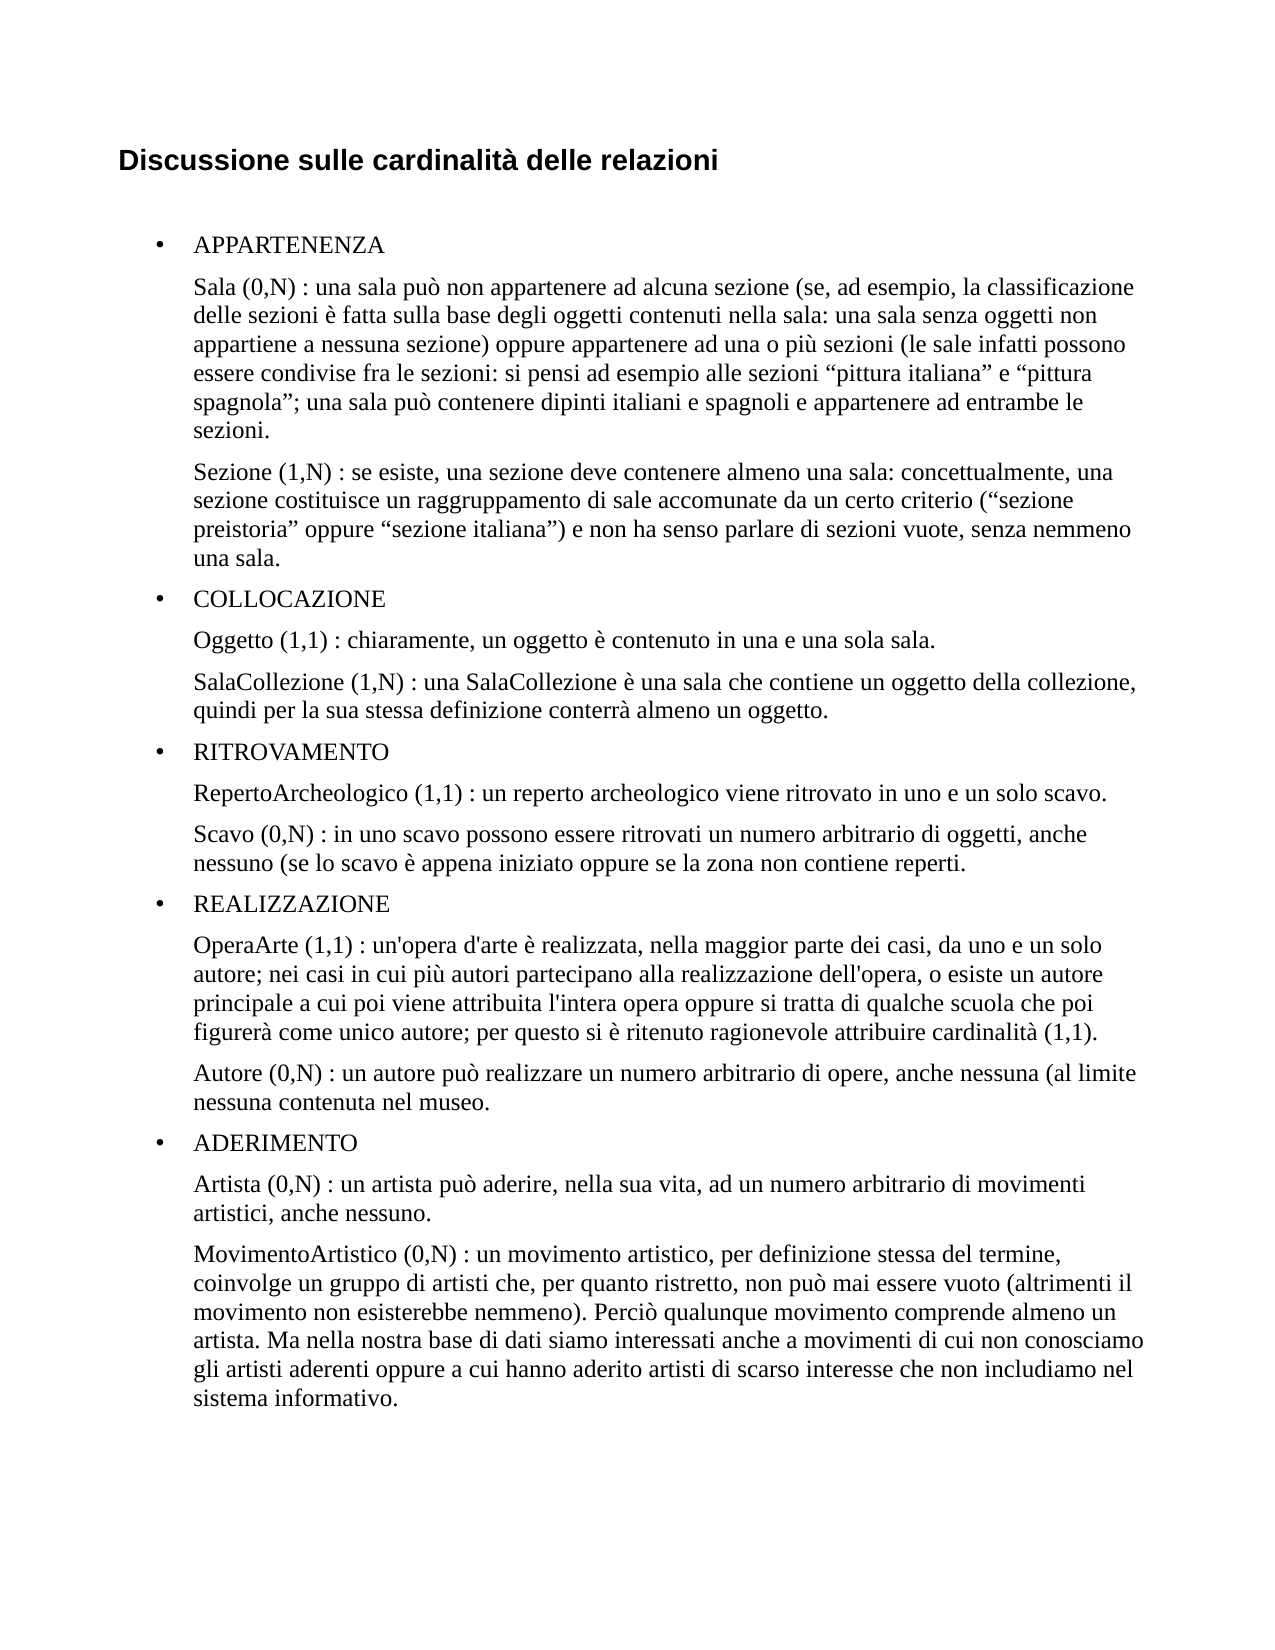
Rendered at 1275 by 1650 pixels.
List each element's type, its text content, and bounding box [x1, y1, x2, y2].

list APPARTENENZA [156, 230, 1157, 259]
list Autore (0,N) : un autore può realizzare un numero arbitrario di opere, anche nessuna (al limite nessuna contenuta nel museo. [156, 1058, 1157, 1115]
list Sala (0,N) : una sala può non appartenere ad alcuna sezione (se, ad esempio, la classificazione delle sezioni è fatta sulla base degli oggetti contenuti nella sala: una sala senza oggetti non appartiene a nessuna sezione) oppure appartenere ad una o più sezioni (le sale infatti possono essere condivise fra le sezioni: si pensi ad esempio alle sezioni “pittura italiana” e “pittura spagnola”; una sala può contenere dipinti italiani e spagnoli e appartenere ad entrambe le sezioni. [156, 272, 1157, 444]
list SalaCollezione (1,N) : una SalaCollezione è una sala che contiene un oggetto della collezione, quindi per la sua stessa definizione conterrà almeno un oggetto. [156, 667, 1157, 724]
list Sezione (1,N) : se esiste, una sezione deve contenere almeno una sala: concettualmente, una sezione costituisce un raggruppamento di sale accomunate da un certo criterio (“sezione preistoria” oppure “sezione italiana”) e non ha senso parlare di sezioni vuote, senza nemmeno una sala. [156, 457, 1157, 572]
list Scavo (0,N) : in uno scavo possono essere ritrovati un numero arbitrario di oggetti, anche nessuno (se lo scavo è appena iniziato oppure se la zona non contiene reperti. [156, 819, 1157, 877]
list ADERIMENTO [156, 1128, 1157, 1157]
list RepertoArcheologico (1,1) : un reperto archeologico viene ritrovato in uno e un solo scavo. [156, 778, 1157, 807]
list COLLOCAZIONE [156, 584, 1157, 613]
list RITROVAMENTO [156, 737, 1157, 765]
list OperaArte (1,1) : un'opera d'arte è realizzata, nella maggior parte dei casi, da uno e un solo autore; nei casi in cui più autori partecipano alla realizzazione dell'opera, o esiste un autore principale a cui poi viene attribuita l'intera opera oppure si tratta di qualche scuola che poi figurerà come unico autore; per questo si è ritenuto ragionevole attribuire cardinalità (1,1). [156, 930, 1157, 1045]
list REALIZZAZIONE [156, 889, 1157, 918]
list Oggetto (1,1) : chiaramente, un oggetto è contenuto in una e una sola sala. [156, 625, 1157, 654]
list Artista (0,N) : un artista può aderire, nella sua vita, ad un numero arbitrario di movimenti artistici, anche nessuno. [156, 1169, 1157, 1227]
list MovimentoArtistico (0,N) : un movimento artistico, per definizione stessa del termine, coinvolge un gruppo di artisti che, per quanto ristretto, non può mai essere vuoto (altrimenti il movimento non esisterebbe nemmeno). Perciò qualunque movimento comprende almeno un artista. Ma nella nostra base di dati siamo interessati anche a movimenti di cui non conosciamo gli artisti aderenti oppure a cui hanno aderito artisti di scarso interesse che non includiamo nel sistema informativo. [156, 1239, 1157, 1412]
subtitle Discussione sulle cardinalità delle relazioni [118, 143, 1157, 177]
